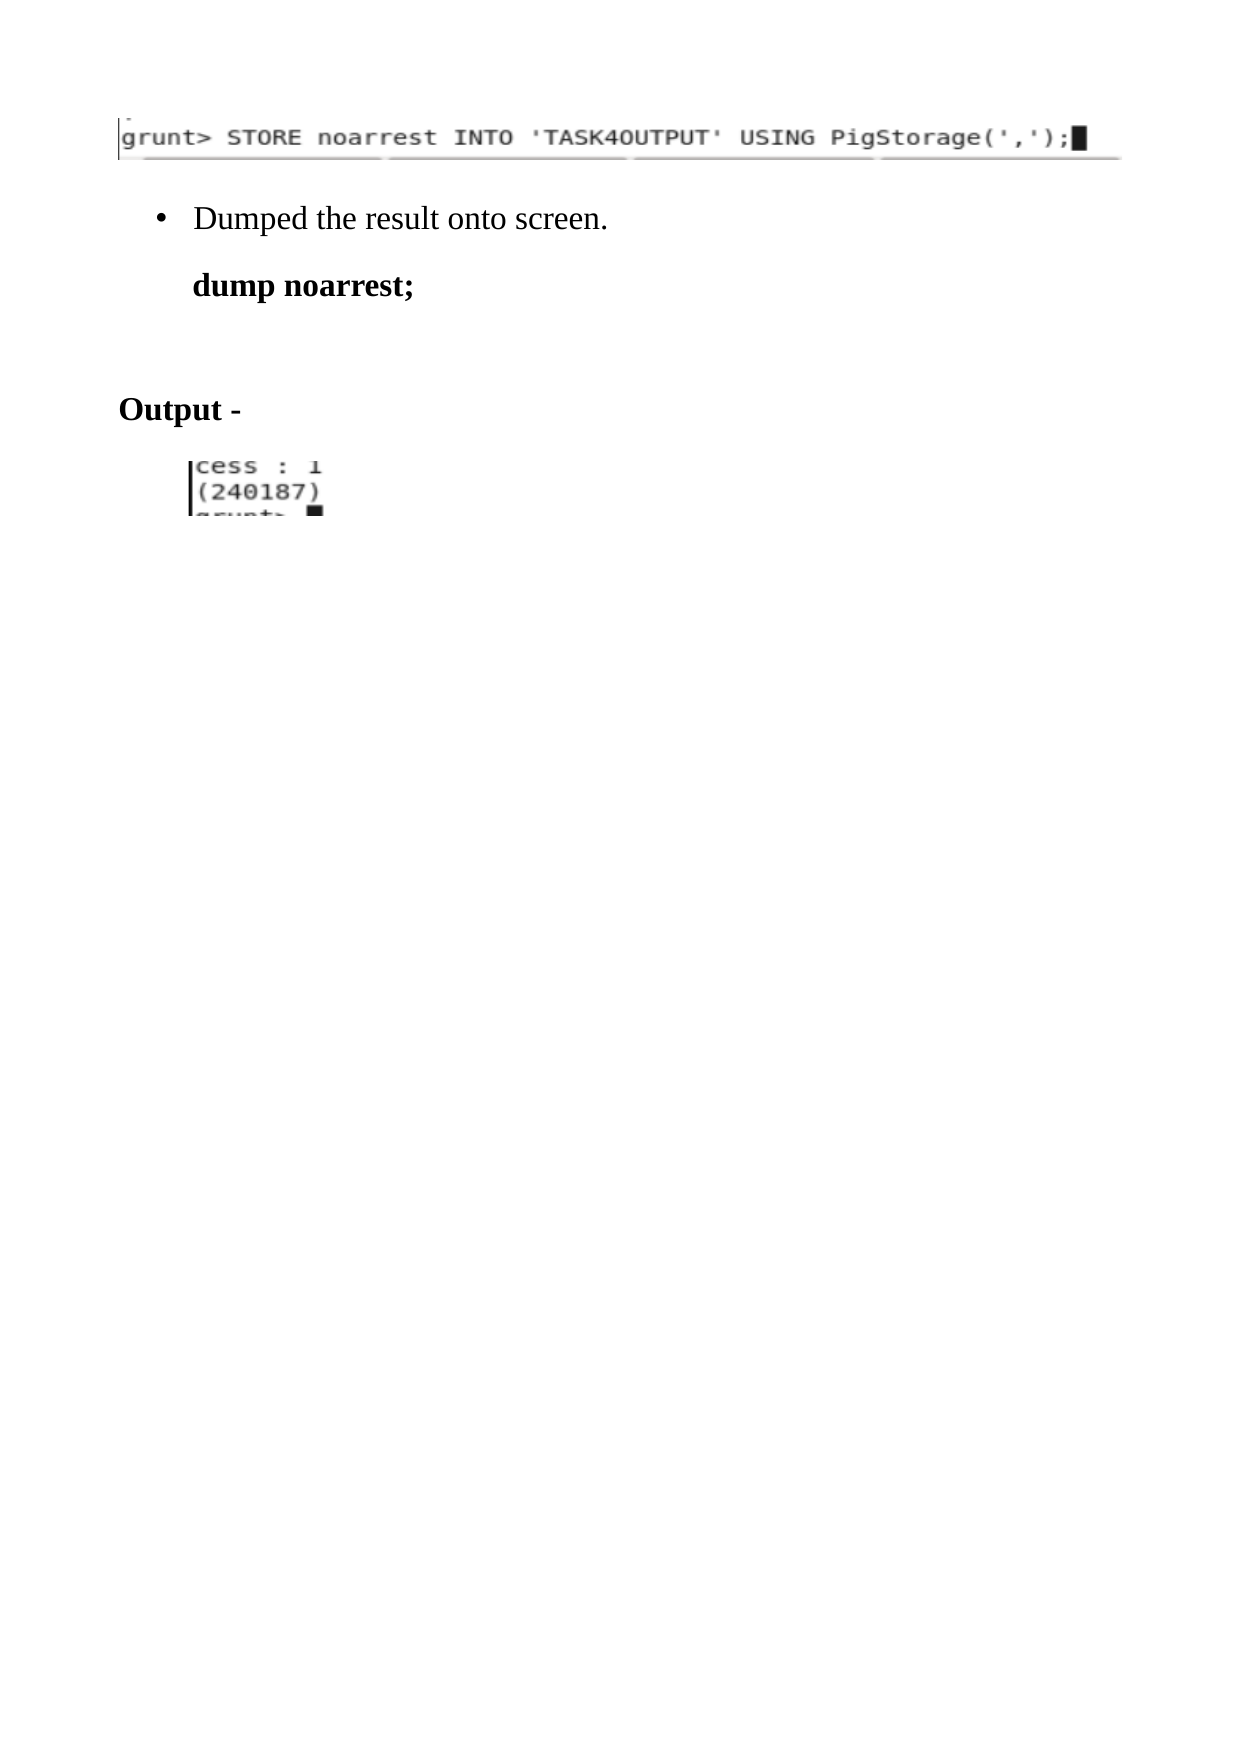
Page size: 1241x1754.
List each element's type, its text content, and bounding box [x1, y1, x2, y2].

list Dumped the result onto screen. [156, 198, 1122, 236]
text Output - [118, 389, 1122, 428]
picture [118, 118, 1123, 160]
picture [188, 461, 330, 516]
text dump noarrest; [118, 265, 1122, 303]
